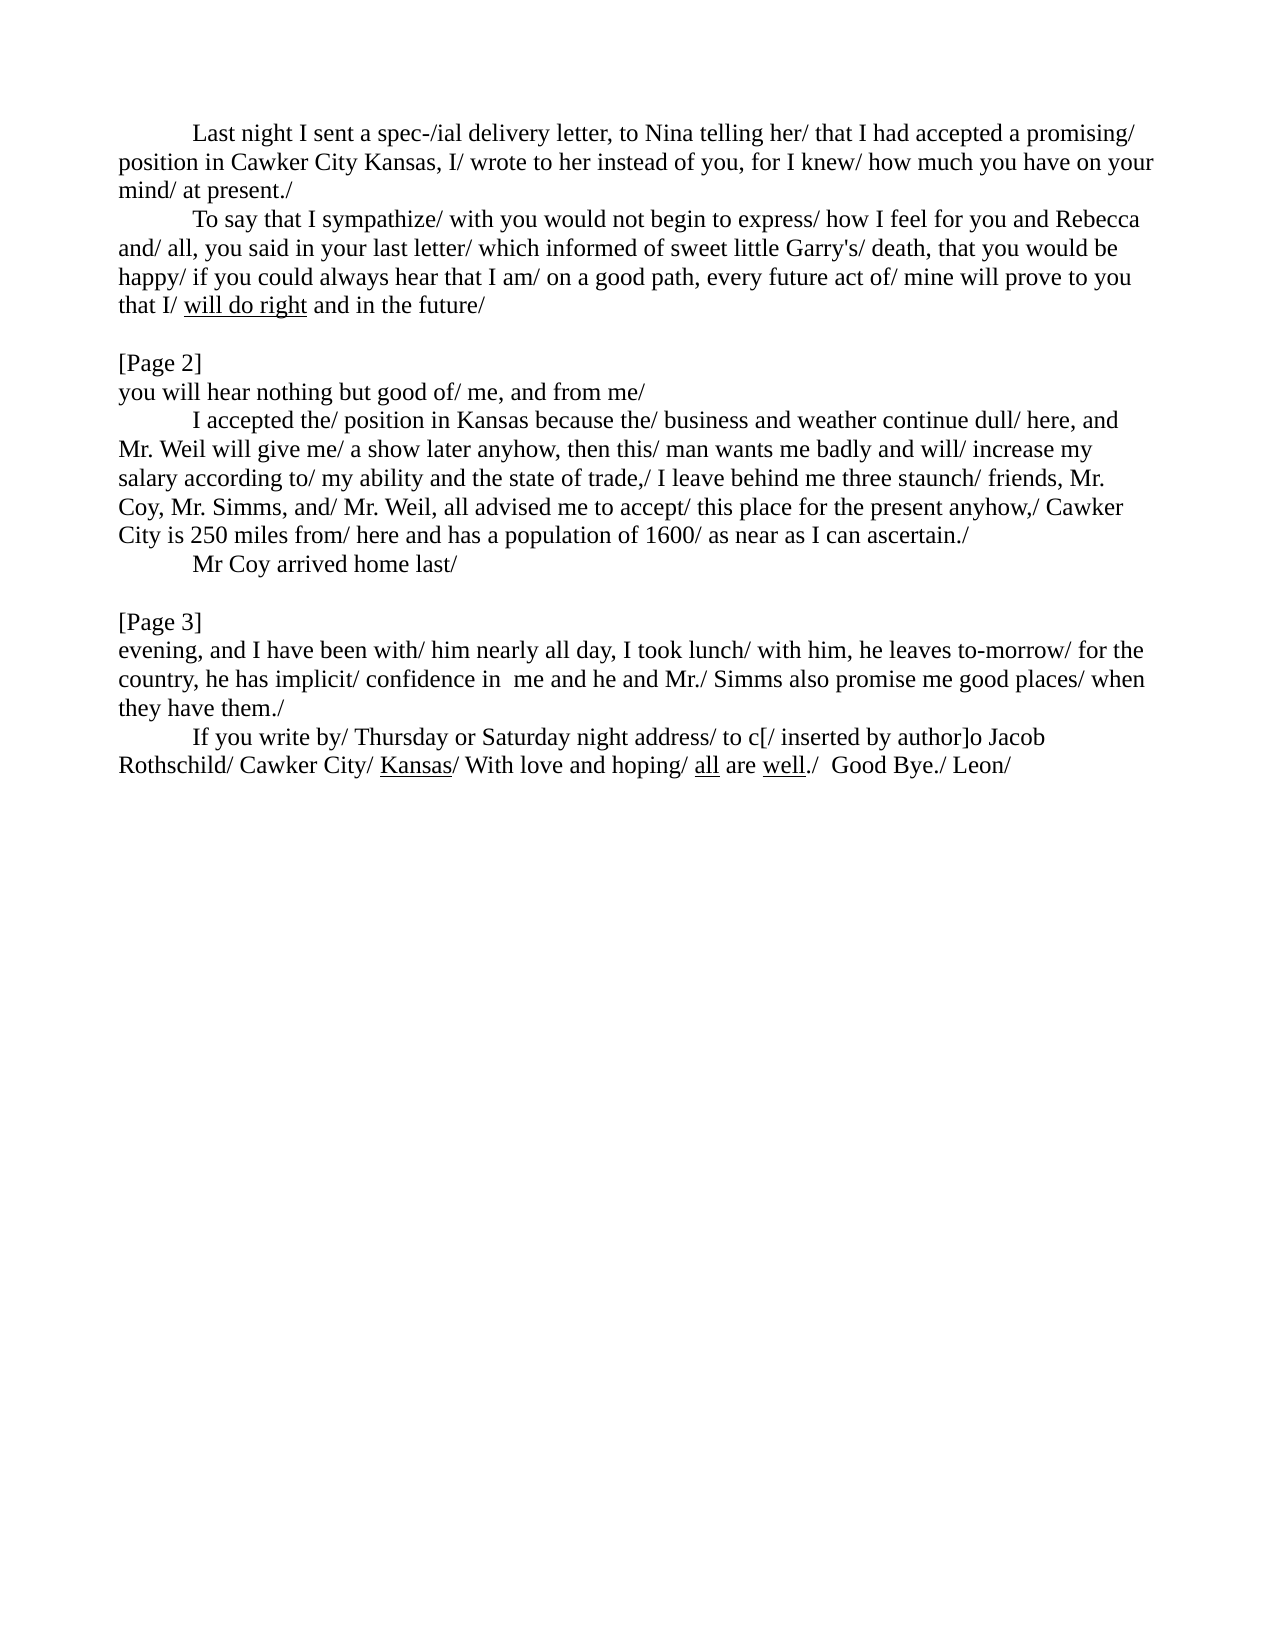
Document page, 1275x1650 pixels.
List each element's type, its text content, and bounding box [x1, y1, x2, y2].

text Last night I sent a spec-/ial delivery letter, to Nina telling her/ that I had accepted a promising/ position in Cawker City Kansas, I/ wrote to her instead of you, for I knew/ how much you have on your mind/ at present./ [118, 118, 1157, 204]
text Mr Coy arrived home last/ [118, 549, 1157, 578]
text you will hear nothing but good of/ me, and from me/ [118, 377, 1157, 406]
text evening, and I have been with/ him nearly all day, I took lunch/ with him, he leaves to-morrow/ for the country, he has implicit/ confidence in me and he and Mr./ Simms also promise me good places/ when they have them./ [118, 636, 1157, 722]
text [Page 3] [118, 607, 1157, 636]
text If you write by/ Thursday or Saturday night address/ to c[/ inserted by author]o Jacob Rothschild/ Cawker City/ Kansas/ With love and hoping/ all are well./ Good Bye./ Leon/ [118, 722, 1157, 779]
text I accepted the/ position in Kansas because the/ business and weather continue dull/ here, and Mr. Weil will give me/ a show later anyhow, then this/ man wants me badly and will/ increase my salary according to/ my ability and the state of trade,/ I leave behind me three staunch/ friends, Mr. Coy, Mr. Simms, and/ Mr. Weil, all advised me to accept/ this place for the present anyhow,/ Cawker City is 250 miles from/ here and has a population of 1600/ as near as I can ascertain./ [118, 406, 1157, 549]
text To say that I sympathize/ with you would not begin to express/ how I feel for you and Rebecca and/ all, you said in your last letter/ which informed of sweet little Garry's/ death, that you would be happy/ if you could always hear that I am/ on a good path, every future act of/ mine will prove to you that I/ will do right and in the future/ [118, 204, 1157, 319]
text [Page 2] [118, 348, 1157, 377]
